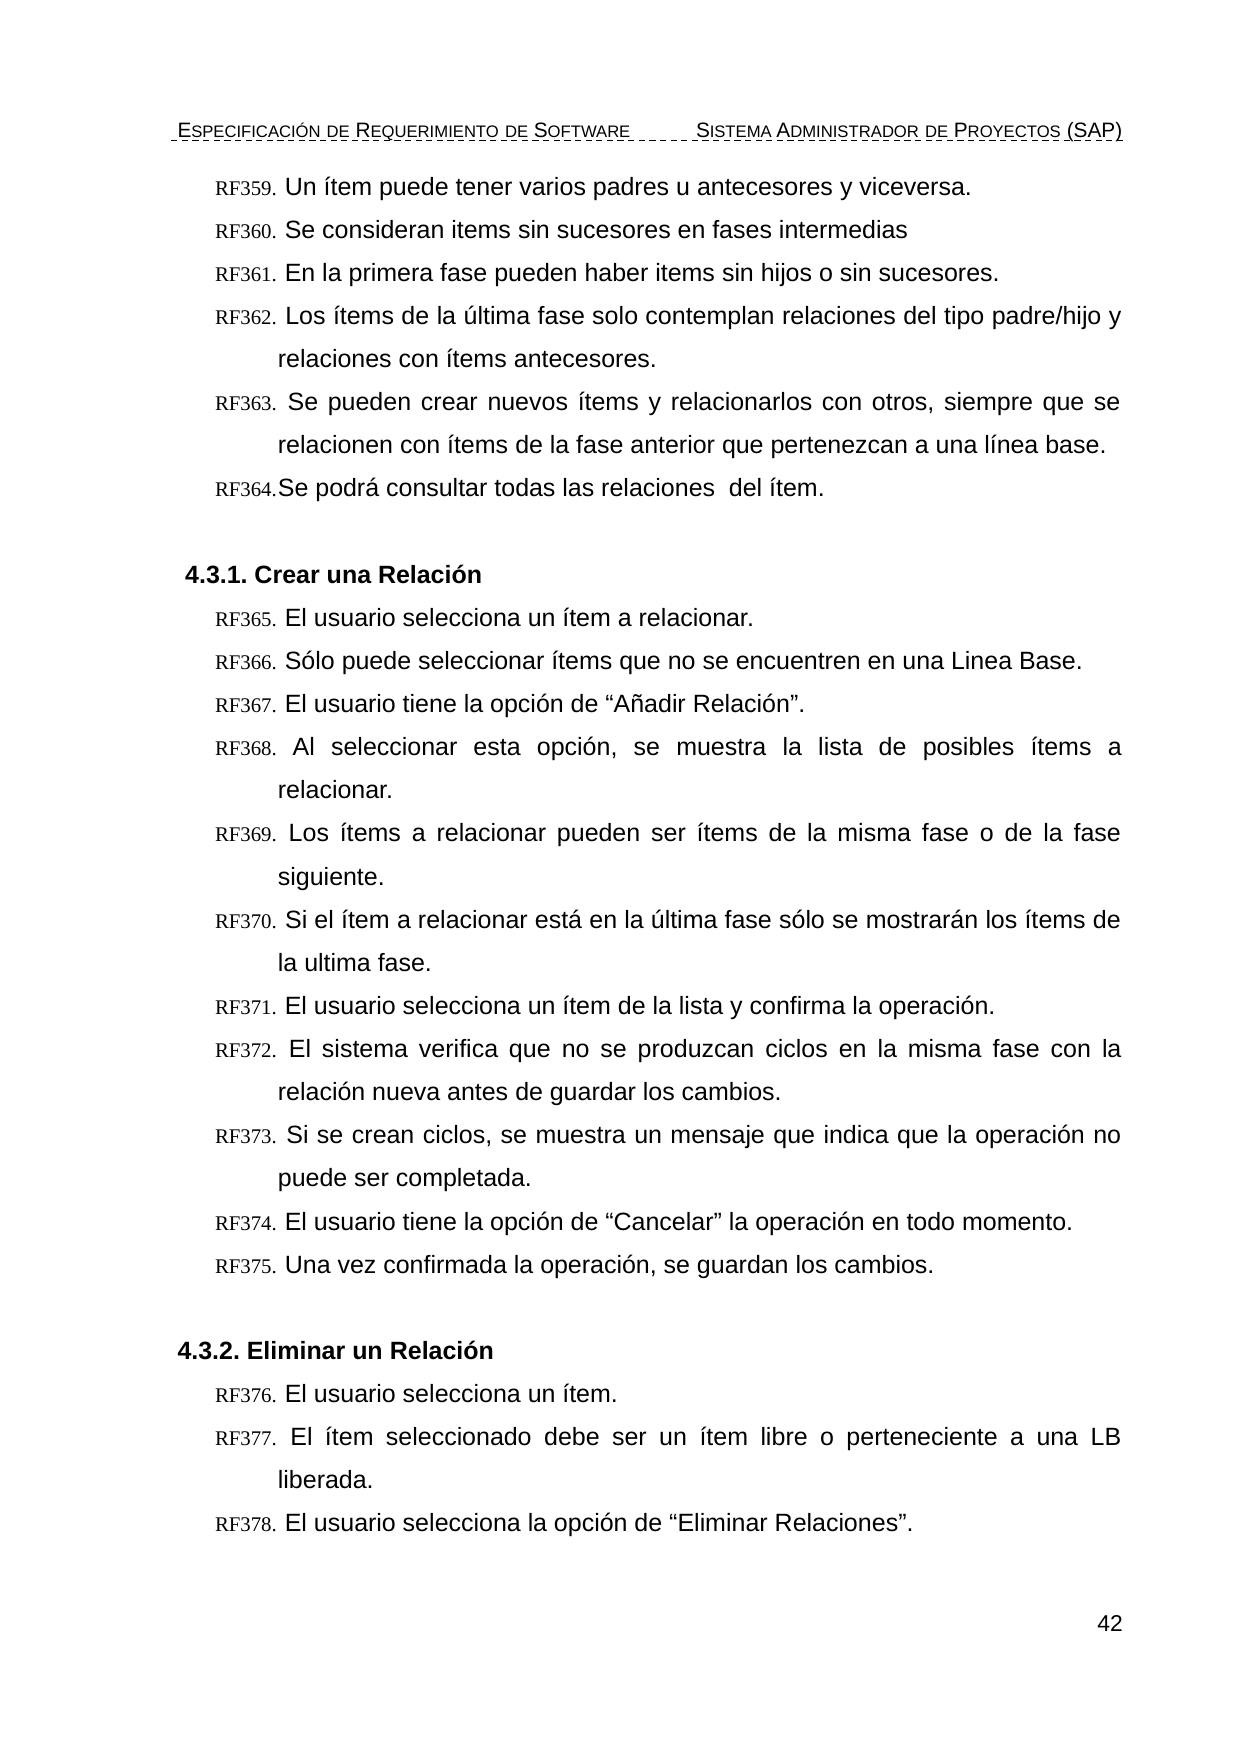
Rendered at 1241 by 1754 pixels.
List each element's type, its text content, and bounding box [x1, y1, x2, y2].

list El usuario tiene la opción de “Añadir Relación”. [215, 689, 1122, 718]
list Se consideran items sin sucesores en fases intermedias [215, 215, 1122, 243]
list El ítem seleccionado debe ser un ítem libre o perteneciente a una LB liberada. [215, 1422, 1122, 1494]
list Si el ítem a relacionar está en la última fase sólo se mostrarán los ítems de la ultima fase. [215, 905, 1122, 977]
list El usuario selecciona la opción de “Eliminar Relaciones”. [215, 1508, 1122, 1537]
list En la primera fase pueden haber items sin hijos o sin sucesores. [215, 258, 1122, 287]
list Al seleccionar esta opción, se muestra la lista de posibles ítems a relacionar. [215, 732, 1122, 804]
list Una vez confirmada la operación, se guardan los cambios. [215, 1250, 1122, 1278]
list 4.3.2. Eliminar un Relación [114, 1336, 1122, 1365]
list El usuario selecciona un ítem. [215, 1379, 1122, 1408]
list Un ítem puede tener varios padres u antecesores y viceversa. [215, 172, 1122, 200]
list El usuario selecciona un ítem de la lista y confirma la operación. [215, 991, 1122, 1020]
list El sistema verifica que no se produzcan ciclos en la misma fase con la relación nueva antes de guardar los cambios. [215, 1034, 1122, 1106]
list 4.3.1. Crear una Relación [122, 560, 1122, 588]
list Sólo puede seleccionar ítems que no se encuentren en una Linea Base. [215, 646, 1122, 675]
list Se pueden crear nuevos ítems y relacionarlos con otros, siempre que se relacionen con ítems de la fase anterior que pertenezcan a una línea base. [215, 387, 1122, 459]
list Si se crean ciclos, se muestra un mensaje que indica que la operación no puede ser completada. [215, 1120, 1122, 1192]
list El usuario tiene la opción de “Cancelar” la operación en todo momento. [215, 1207, 1122, 1235]
list Se podrá consultar todas las relaciones del ítem. [215, 473, 1122, 502]
list El usuario selecciona un ítem a relacionar. [215, 603, 1122, 632]
list Los ítems a relacionar pueden ser ítems de la misma fase o de la fase siguiente. [215, 818, 1122, 890]
list Los ítems de la última fase solo contemplan relaciones del tipo padre/hijo y relaciones con ítems antecesores. [215, 301, 1122, 373]
